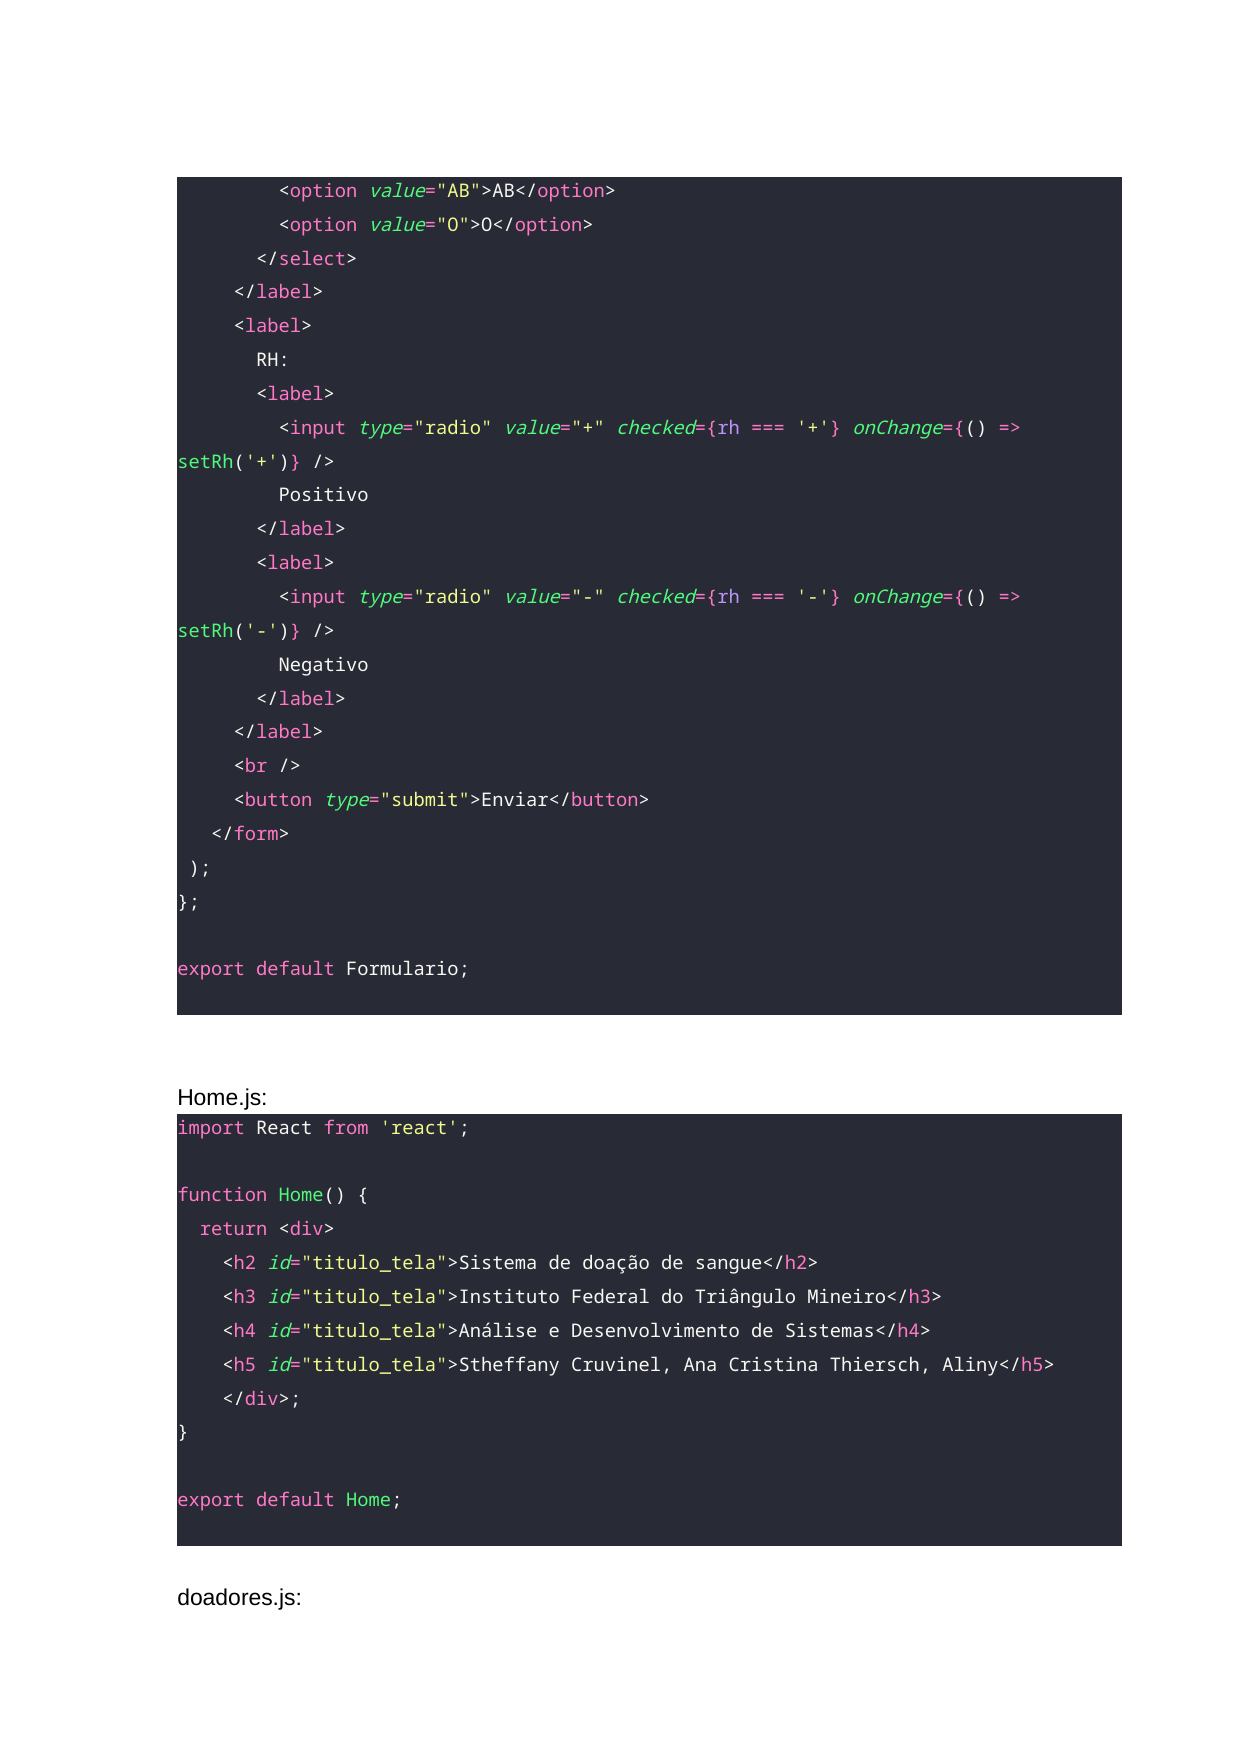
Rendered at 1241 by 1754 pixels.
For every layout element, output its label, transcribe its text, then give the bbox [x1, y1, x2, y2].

text </div>; [177, 1385, 1122, 1410]
text <h3 id="titulo_tela">Instituto Federal do Triângulo Mineiro</h3> [177, 1283, 1122, 1309]
text export default Formulario; [177, 956, 1122, 981]
text return <div> [177, 1216, 1122, 1241]
text <option value="O">O</option> [177, 211, 1122, 236]
text Negativo [177, 651, 1122, 677]
text export default Home; [177, 1486, 1122, 1512]
text </form> [177, 820, 1122, 846]
text <input type="radio" value="+" checked={rh === '+'} onChange={() => setRh('+')} /> [177, 414, 1122, 473]
text </label> [177, 719, 1122, 744]
text </label> [177, 279, 1122, 304]
text <input type="radio" value="-" checked={rh === '-'} onChange={() => setRh('-')} /> [177, 583, 1122, 643]
text RH: [177, 346, 1122, 372]
text function Home() { [177, 1182, 1122, 1207]
text Home.js: [177, 1084, 1122, 1110]
text ); [177, 854, 1122, 880]
text </label> [177, 685, 1122, 710]
text <h2 id="titulo_tela">Sistema de doação de sangue</h2> [177, 1249, 1122, 1275]
text <button type="submit">Enviar</button> [177, 786, 1122, 812]
text </label> [177, 516, 1122, 541]
text Positivo [177, 482, 1122, 507]
text <h5 id="titulo_tela">Stheffany Cruvinel, Ana Cristina Thiersch, Aliny</h5> [177, 1351, 1122, 1377]
text } [177, 1419, 1122, 1444]
text </select> [177, 245, 1122, 270]
text <option value="AB">AB</option> [177, 177, 1122, 203]
text doadores.js: [177, 1584, 1122, 1611]
text }; [177, 888, 1122, 913]
text <h4 id="titulo_tela">Análise e Desenvolvimento de Sistemas</h4> [177, 1317, 1122, 1343]
text <label> [177, 380, 1122, 406]
text <label> [177, 549, 1122, 575]
text <label> [177, 312, 1122, 338]
text import React from 'react'; [177, 1114, 1122, 1139]
text <br /> [177, 753, 1122, 778]
